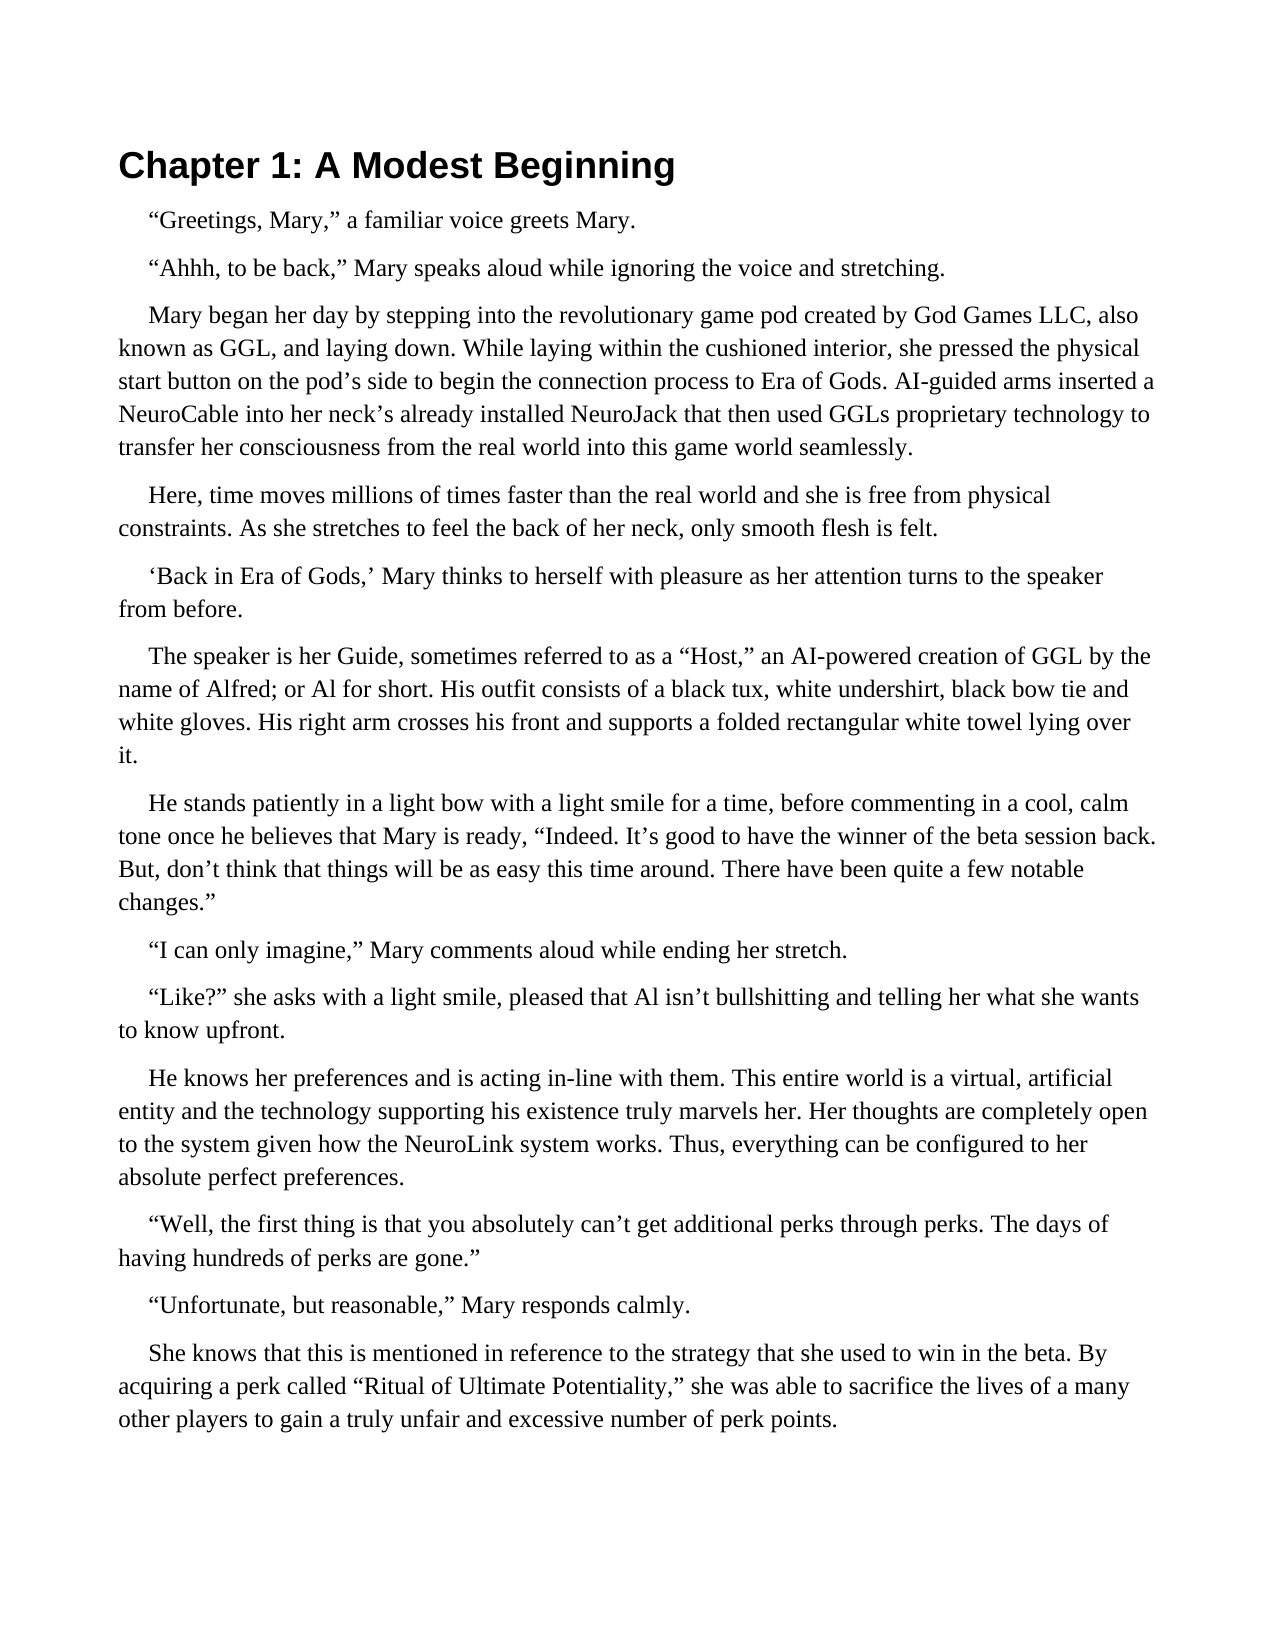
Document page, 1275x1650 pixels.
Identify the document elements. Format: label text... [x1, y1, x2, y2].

text Here, time moves millions of times faster than the real world and she is free from physical constraints. As she stretches to feel the back of her neck, only smooth flesh is felt. [118, 480, 1157, 542]
text “Ahhh, to be back,” Mary speaks aloud while ignoring the voice and stretching. [118, 253, 1157, 282]
text He knows her preferences and is acting in-line with them. This entire world is a virtual, artificial entity and the technology supporting his existence truly marvels her. Her thoughts are completely open to the system given how the NeuroLink system works. Thus, everything can be configured to her absolute perfect preferences. [118, 1063, 1157, 1191]
text She knows that this is mentioned in reference to the strategy that she used to win in the beta. By acquiring a perk called “Ritual of Ultimate Potentiality,” she was able to sacrifice the lives of a many other players to gain a truly unfair and excessive number of perk points. [118, 1338, 1157, 1433]
text ‘Back in Era of Gods,’ Mary thinks to herself with pleasure as her attention turns to the speaker from before. [118, 561, 1157, 622]
subtitle Chapter 1: A Modest Beginning [118, 143, 1157, 186]
text “Like?” she asks with a light smile, pleased that Al isn’t bullshitting and telling her what she wants to know upfront. [118, 982, 1157, 1044]
text “Greetings, Mary,” a familiar voice greets Mary. [118, 205, 1157, 234]
text Mary began her day by stepping into the revolutionary game pod created by God Games LLC, also known as GGL, and laying down. While laying within the cushioned interior, she pressed the physical start button on the pod’s side to begin the connection process to Era of Gods. AI-guided arms inserted a NeuroCable into her neck’s already installed NeuroJack that then used GGLs proprietary technology to transfer her consciousness from the real world into this game world seamlessly. [118, 300, 1157, 461]
text “Unfortunate, but reasonable,” Mary responds calmly. [118, 1290, 1157, 1319]
text He stands patiently in a light bow with a light smile for a time, before commenting in a cool, calm tone once he believes that Mary is ready, “Indeed. It’s good to have the winner of the beta session back. But, don’t think that things will be as easy this time around. There have been quite a few notable changes.” [118, 788, 1157, 916]
text The speaker is her Guide, sometimes referred to as a “Host,” an AI-powered creation of GGL by the name of Alfred; or Al for short. His outfit consists of a black tux, white undershirt, black bow tie and white gloves. His right arm crosses his front and supports a folded rectangular white towel lying over it. [118, 641, 1157, 769]
text “I can only imagine,” Mary comments aloud while ending her stretch. [118, 935, 1157, 963]
text “Well, the first thing is that you absolutely can’t get additional perks through perks. The days of having hundreds of perks are gone.” [118, 1209, 1157, 1271]
